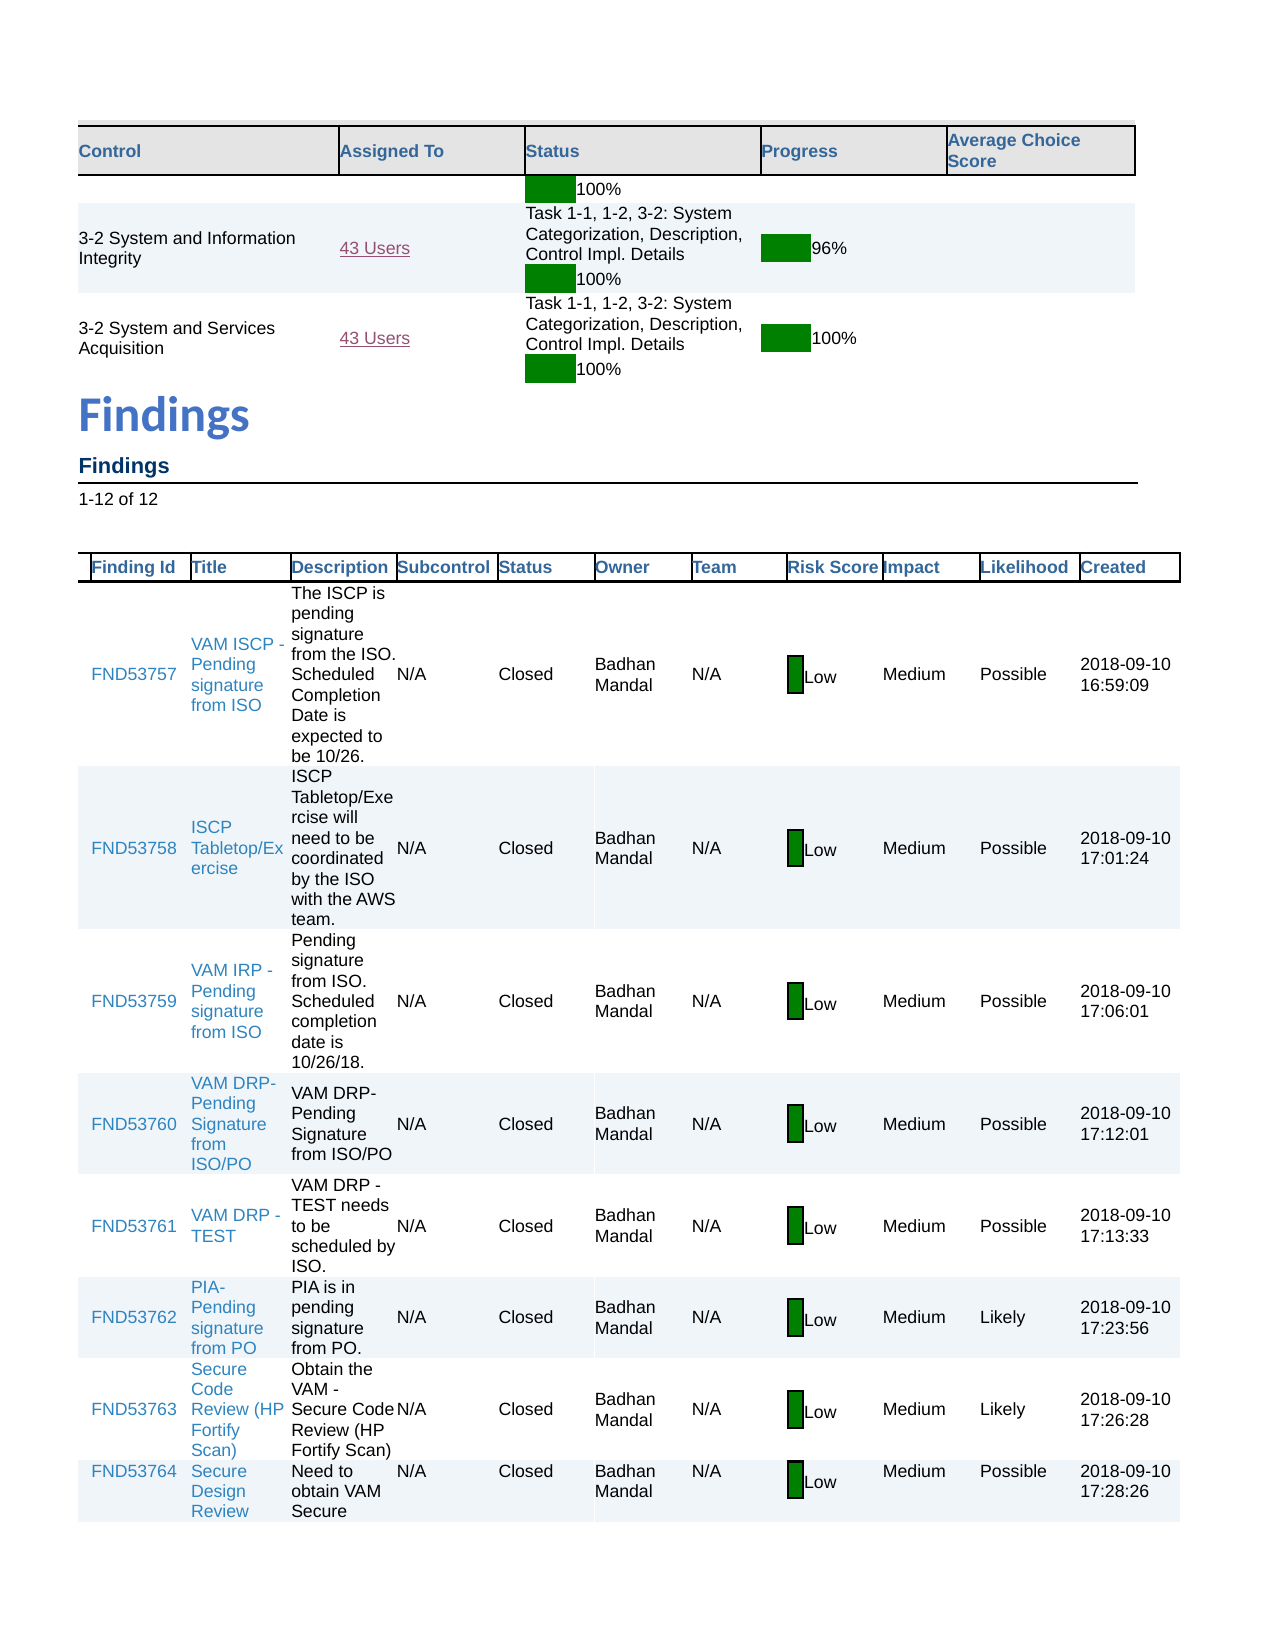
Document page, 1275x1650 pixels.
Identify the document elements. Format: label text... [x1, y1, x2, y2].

table_cell VAM IRP - Pending signature from ISO [191, 930, 291, 1072]
table_cell Low [787, 930, 883, 1072]
table_cell Obtain the VAM - Secure Code Review (HP Fortify Scan) [291, 1358, 397, 1460]
table_cell Closed [498, 766, 594, 929]
table_cell N/A [397, 930, 498, 1072]
table_cell [78, 1358, 91, 1460]
table_cell Badhan Mandal [595, 930, 692, 1072]
table_header 100% [811, 324, 859, 352]
table_cell Likely [980, 1358, 1080, 1460]
table_header [161, 489, 1172, 509]
table_cell FND53763 [91, 1358, 191, 1460]
table_cell Impact [884, 554, 979, 580]
table_cell [78, 930, 91, 1072]
table_cell Pending signature from ISO. Scheduled completion date is 10/26/18. [291, 930, 397, 1072]
table_cell N/A [397, 1073, 498, 1174]
table_cell [78, 1460, 91, 1522]
table_cell Badhan Mandal [595, 1073, 692, 1174]
table_cell N/A [397, 1277, 498, 1358]
table_header [1172, 489, 1204, 509]
table_cell Possible [980, 1175, 1080, 1277]
table_cell The ISCP is pending signature from the ISO. Scheduled Completion Date is expected to be 10/26. [291, 583, 397, 766]
table_cell [947, 176, 1135, 203]
table_cell Low [787, 1073, 883, 1174]
table_cell Possible [980, 583, 1080, 766]
table_cell VAM DRP- Pending Signature from ISO/PO [191, 1073, 291, 1174]
table_cell Secure Code Review (HP Fortify Scan) [191, 1358, 291, 1460]
table_header [78, 547, 1180, 552]
table_cell N/A [692, 930, 787, 1072]
table_cell Closed [498, 1277, 594, 1358]
table_cell Closed [498, 1358, 594, 1460]
table_cell Possible [980, 1073, 1080, 1174]
table_cell Closed [498, 1073, 594, 1174]
table_cell N/A [397, 1175, 498, 1277]
table_cell FND53760 [91, 1073, 191, 1174]
table_cell Low [787, 766, 883, 929]
table_cell Description [292, 554, 396, 580]
table_cell [339, 176, 525, 203]
table_cell Medium [883, 1277, 980, 1358]
table_cell Closed [498, 1175, 594, 1277]
table_cell 3-2 System and Services Acquisition [78, 293, 339, 383]
table_cell N/A [692, 583, 787, 766]
table_cell VAM DRP - TEST needs to be scheduled by ISO. [291, 1175, 397, 1277]
table_cell FND53764 [91, 1460, 191, 1522]
table_cell Average Choice Score [948, 127, 1134, 174]
table_cell Low [787, 583, 883, 766]
table_cell [761, 176, 947, 203]
table_cell 3-2 System and Information Integrity [78, 203, 339, 293]
table_cell Badhan Mandal [595, 1175, 692, 1277]
table_cell 2018-09-10 17:23:56 [1080, 1277, 1180, 1358]
table_header [78, 453, 1111, 482]
table_cell Owner [596, 554, 691, 580]
table_cell 2018-09-10 17:12:01 [1080, 1073, 1180, 1174]
table_cell Finding Id [92, 554, 190, 580]
table_cell FND53762 [91, 1277, 191, 1358]
table_cell N/A [692, 1460, 787, 1522]
table_cell 2018-09-10 17:28:26 [1080, 1460, 1180, 1522]
table_cell Progress [762, 127, 946, 174]
table_cell Closed [498, 583, 594, 766]
table_cell [78, 766, 91, 929]
table_cell Medium [883, 1460, 980, 1522]
table_cell N/A [397, 583, 498, 766]
table_cell Medium [883, 930, 980, 1072]
table_header [78, 120, 1135, 125]
table_cell PIA is in pending signature from PO. [291, 1277, 397, 1358]
table_cell Medium [883, 1175, 980, 1277]
table_cell Low [787, 1277, 883, 1358]
table_cell [761, 293, 947, 383]
table_cell [78, 583, 91, 766]
table_cell N/A [692, 1175, 787, 1277]
table_cell Likely [980, 1277, 1080, 1358]
table_header 100% [576, 176, 624, 203]
table_cell Subcontrol [398, 554, 497, 580]
table_cell VAM DRP - TEST [191, 1175, 291, 1277]
table_cell [78, 484, 1137, 488]
table_header 1-12 of 12 [78, 489, 161, 509]
table_cell PIA- Pending signature from PO [191, 1277, 291, 1358]
table_cell 43 Users [339, 203, 525, 293]
table_cell Possible [980, 930, 1080, 1072]
table_cell N/A [692, 1358, 787, 1460]
table_cell [947, 203, 1135, 293]
table_header 100% [576, 264, 624, 293]
table_cell ISCP Tabletop/Exercise will need to be coordinated by the ISO with the AWS team. [291, 766, 397, 929]
table_cell ISCP Tabletop/Exercise [191, 766, 291, 929]
table_cell Badhan Mandal [595, 1358, 692, 1460]
table_cell Control [78, 127, 338, 174]
table_cell Need to obtain VAM Secure [291, 1460, 397, 1522]
table_cell Task 1-1, 1-2, 3-2: System Categorization, Description, Control Impl. Details [525, 293, 761, 383]
table_cell Likelihood [981, 554, 1079, 580]
table_cell [947, 293, 1135, 383]
table_cell [624, 176, 761, 203]
table_cell 2018-09-10 17:13:33 [1080, 1175, 1180, 1277]
table_cell Badhan Mandal [595, 583, 692, 766]
table_cell Closed [498, 930, 594, 1072]
table_cell [78, 554, 90, 580]
table_cell FND53761 [91, 1175, 191, 1277]
table_cell [78, 1175, 91, 1277]
table_cell Status [499, 554, 594, 580]
table_cell [78, 176, 339, 203]
table_cell Low [787, 1175, 883, 1277]
table_cell Possible [980, 766, 1080, 929]
table_cell Task 1-1, 1-2, 3-2: System Categorization, Description, Control Impl. Details [525, 203, 761, 293]
table_cell VAM DRP- Pending Signature from ISO/PO [291, 1073, 397, 1174]
table_cell Medium [883, 583, 980, 766]
table_cell N/A [692, 1073, 787, 1174]
table_cell N/A [397, 1358, 498, 1460]
table_cell [761, 203, 947, 293]
table_cell Medium [883, 766, 980, 929]
table_cell VAM ISCP - Pending signature from ISO [191, 583, 291, 766]
table_cell N/A [397, 766, 498, 929]
table_cell 2018-09-10 17:06:01 [1080, 930, 1180, 1072]
table_cell Low [787, 1358, 883, 1460]
table_cell Badhan Mandal [595, 1460, 692, 1522]
table_cell Assigned To [340, 127, 524, 174]
table_cell Badhan Mandal [595, 766, 692, 929]
text Findings [78, 383, 1204, 444]
table_cell N/A [397, 1460, 498, 1522]
table_cell N/A [692, 1277, 787, 1358]
table_cell Low [787, 1460, 883, 1522]
table_header Findings [78, 453, 171, 478]
table_cell [78, 1277, 91, 1358]
table_header 96% [811, 234, 849, 262]
table_header 100% [576, 354, 624, 383]
table_cell Medium [883, 1073, 980, 1174]
table_cell N/A [692, 766, 787, 929]
table_cell Title [192, 554, 290, 580]
table_cell 2018-09-10 17:01:24 [1080, 766, 1180, 929]
table_cell Medium [883, 1358, 980, 1460]
table_cell FND53759 [91, 930, 191, 1072]
table_cell FND53758 [91, 766, 191, 929]
table_cell FND53757 [91, 583, 191, 766]
table_cell 43 Users [339, 293, 525, 383]
table_cell Badhan Mandal [595, 1277, 692, 1358]
table_cell Team [693, 554, 786, 580]
table_cell 2018-09-10 17:26:28 [1080, 1358, 1180, 1460]
table_cell Possible [980, 1460, 1080, 1522]
table_cell Status [526, 127, 760, 174]
table_cell Secure Design Review [191, 1460, 291, 1522]
table_cell [78, 1073, 91, 1174]
table_cell 2018-09-10 16:59:09 [1080, 583, 1180, 766]
table_cell Closed [498, 1460, 594, 1522]
table_cell Risk Score [788, 554, 882, 580]
table_cell Created [1081, 554, 1179, 580]
table_header [1111, 453, 1137, 482]
